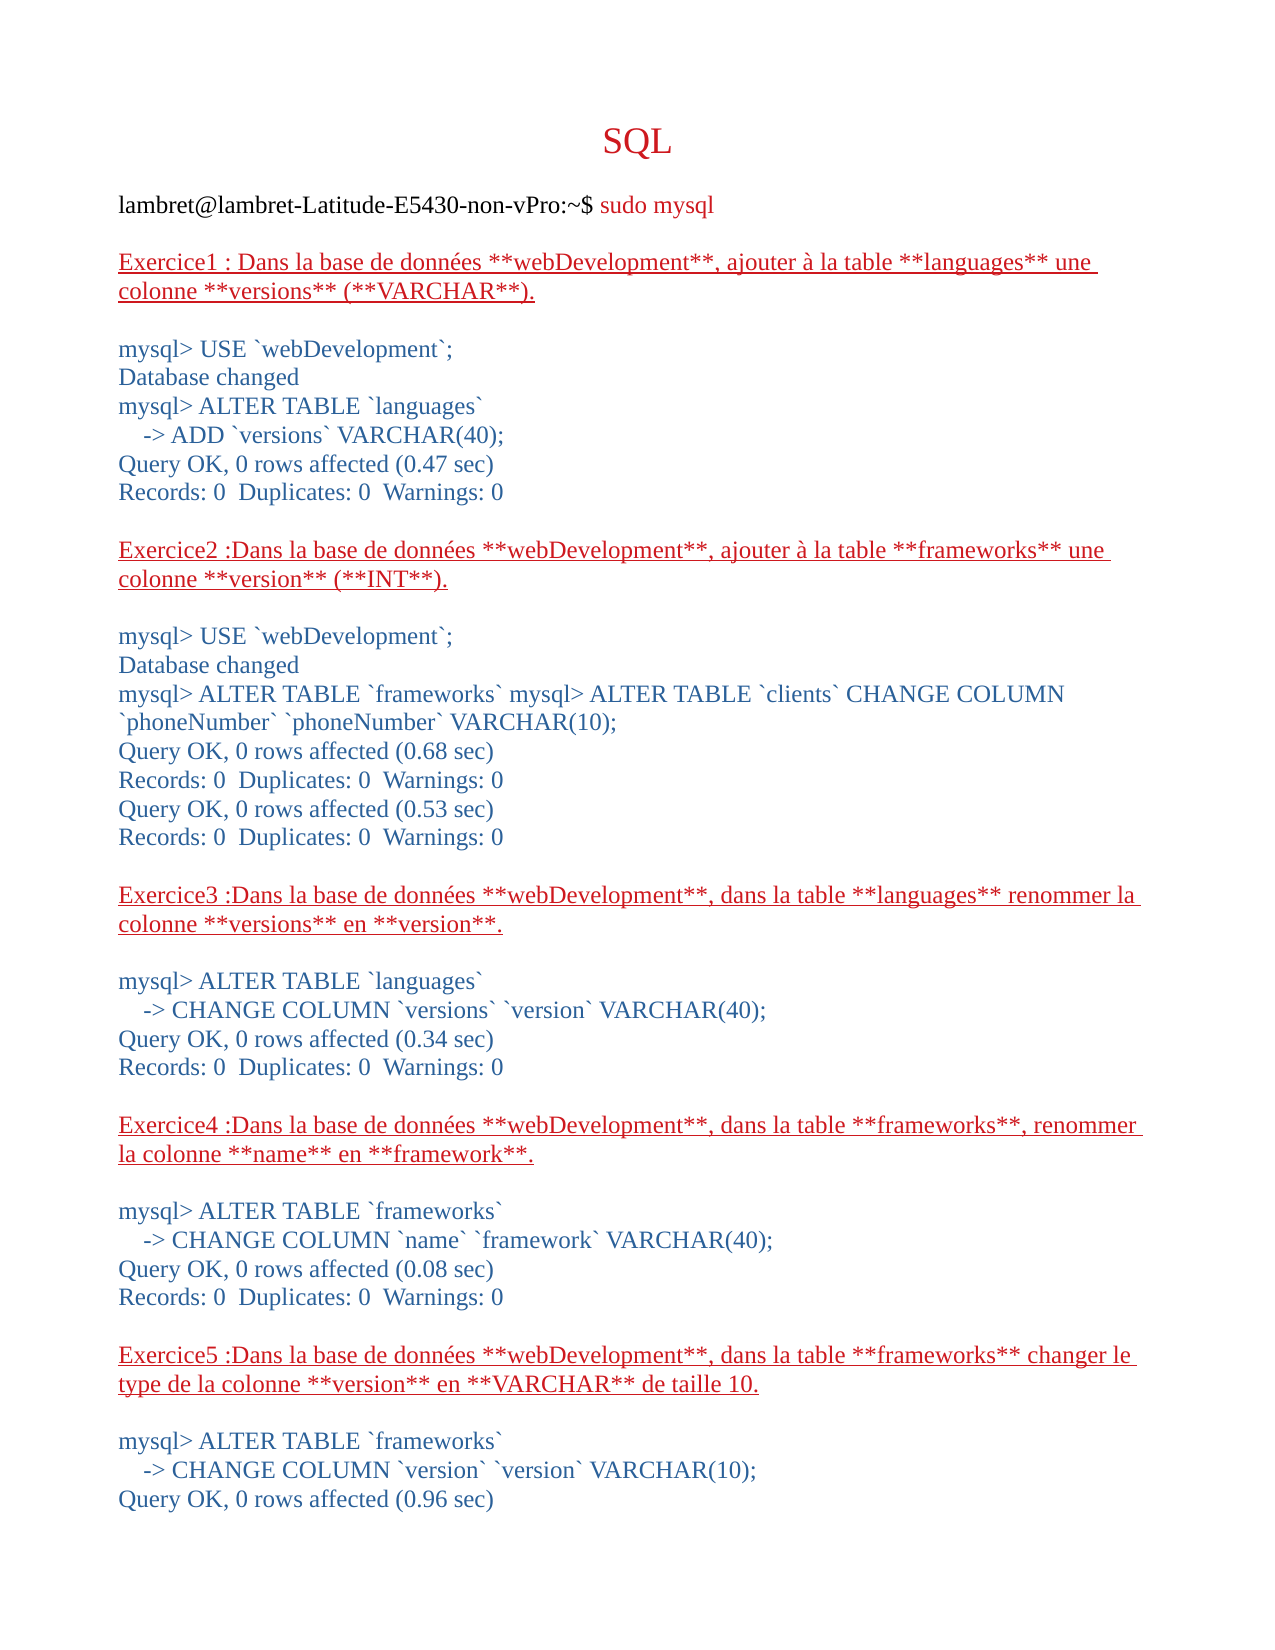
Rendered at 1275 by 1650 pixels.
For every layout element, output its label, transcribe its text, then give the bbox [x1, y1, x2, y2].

text Database changed [118, 362, 1157, 391]
text Exercice2 :Dans la base de données **webDevelopment**, ajouter à la table **frameworks** une colonne **version** (**INT**). [118, 535, 1157, 592]
text Records: 0 Duplicates: 0 Warnings: 0 [118, 1052, 1157, 1081]
text Query OK, 0 rows affected (0.68 sec) [118, 736, 1157, 765]
text -> CHANGE COLUMN `versions` `version` VARCHAR(40); [118, 995, 1157, 1024]
text Query OK, 0 rows affected (0.34 sec) [118, 1024, 1157, 1052]
text Records: 0 Duplicates: 0 Warnings: 0 [118, 1282, 1157, 1311]
text Database changed [118, 650, 1157, 679]
text Query OK, 0 rows affected (0.53 sec) [118, 794, 1157, 822]
text Records: 0 Duplicates: 0 Warnings: 0 [118, 822, 1157, 851]
text lambret@lambret-Latitude-E5430-non-vPro:~$ sudo mysql [118, 190, 1157, 219]
text -> CHANGE COLUMN `name` `framework` VARCHAR(40); [118, 1225, 1157, 1254]
text mysql> ALTER TABLE `languages` [118, 966, 1157, 995]
text mysql> ALTER TABLE `frameworks` [118, 1426, 1157, 1455]
text mysql> ALTER TABLE `frameworks` mysql> ALTER TABLE `clients` CHANGE COLUMN `phoneNumber` `phoneNumber` VARCHAR(10); [118, 679, 1157, 736]
text SQL [118, 118, 1157, 161]
text Exercice1 : Dans la base de données **webDevelopment**, ajouter à la table **languages** une colonne **versions** (**VARCHAR**). [118, 247, 1157, 305]
text mysql> USE `webDevelopment`; [118, 621, 1157, 650]
text Query OK, 0 rows affected (0.96 sec) [118, 1484, 1157, 1512]
text Exercice3 :Dans la base de données **webDevelopment**, dans la table **languages** renommer la colonne **versions** en **version**. [118, 880, 1157, 937]
text mysql> ALTER TABLE `languages` [118, 391, 1157, 420]
text Exercice5 :Dans la base de données **webDevelopment**, dans la table **frameworks** changer le type de la colonne **version** en **VARCHAR** de taille 10. [118, 1340, 1157, 1397]
text Query OK, 0 rows affected (0.47 sec) [118, 449, 1157, 477]
text -> CHANGE COLUMN `version` `version` VARCHAR(10); [118, 1455, 1157, 1484]
text Records: 0 Duplicates: 0 Warnings: 0 [118, 765, 1157, 794]
text -> ADD `versions` VARCHAR(40); [118, 420, 1157, 449]
text mysql> ALTER TABLE `frameworks` [118, 1196, 1157, 1225]
text Exercice4 :Dans la base de données **webDevelopment**, dans la table **frameworks**, renommer la colonne **name** en **framework**. [118, 1110, 1157, 1167]
text Query OK, 0 rows affected (0.08 sec) [118, 1254, 1157, 1282]
text Records: 0 Duplicates: 0 Warnings: 0 [118, 477, 1157, 506]
text mysql> USE `webDevelopment`; [118, 334, 1157, 362]
